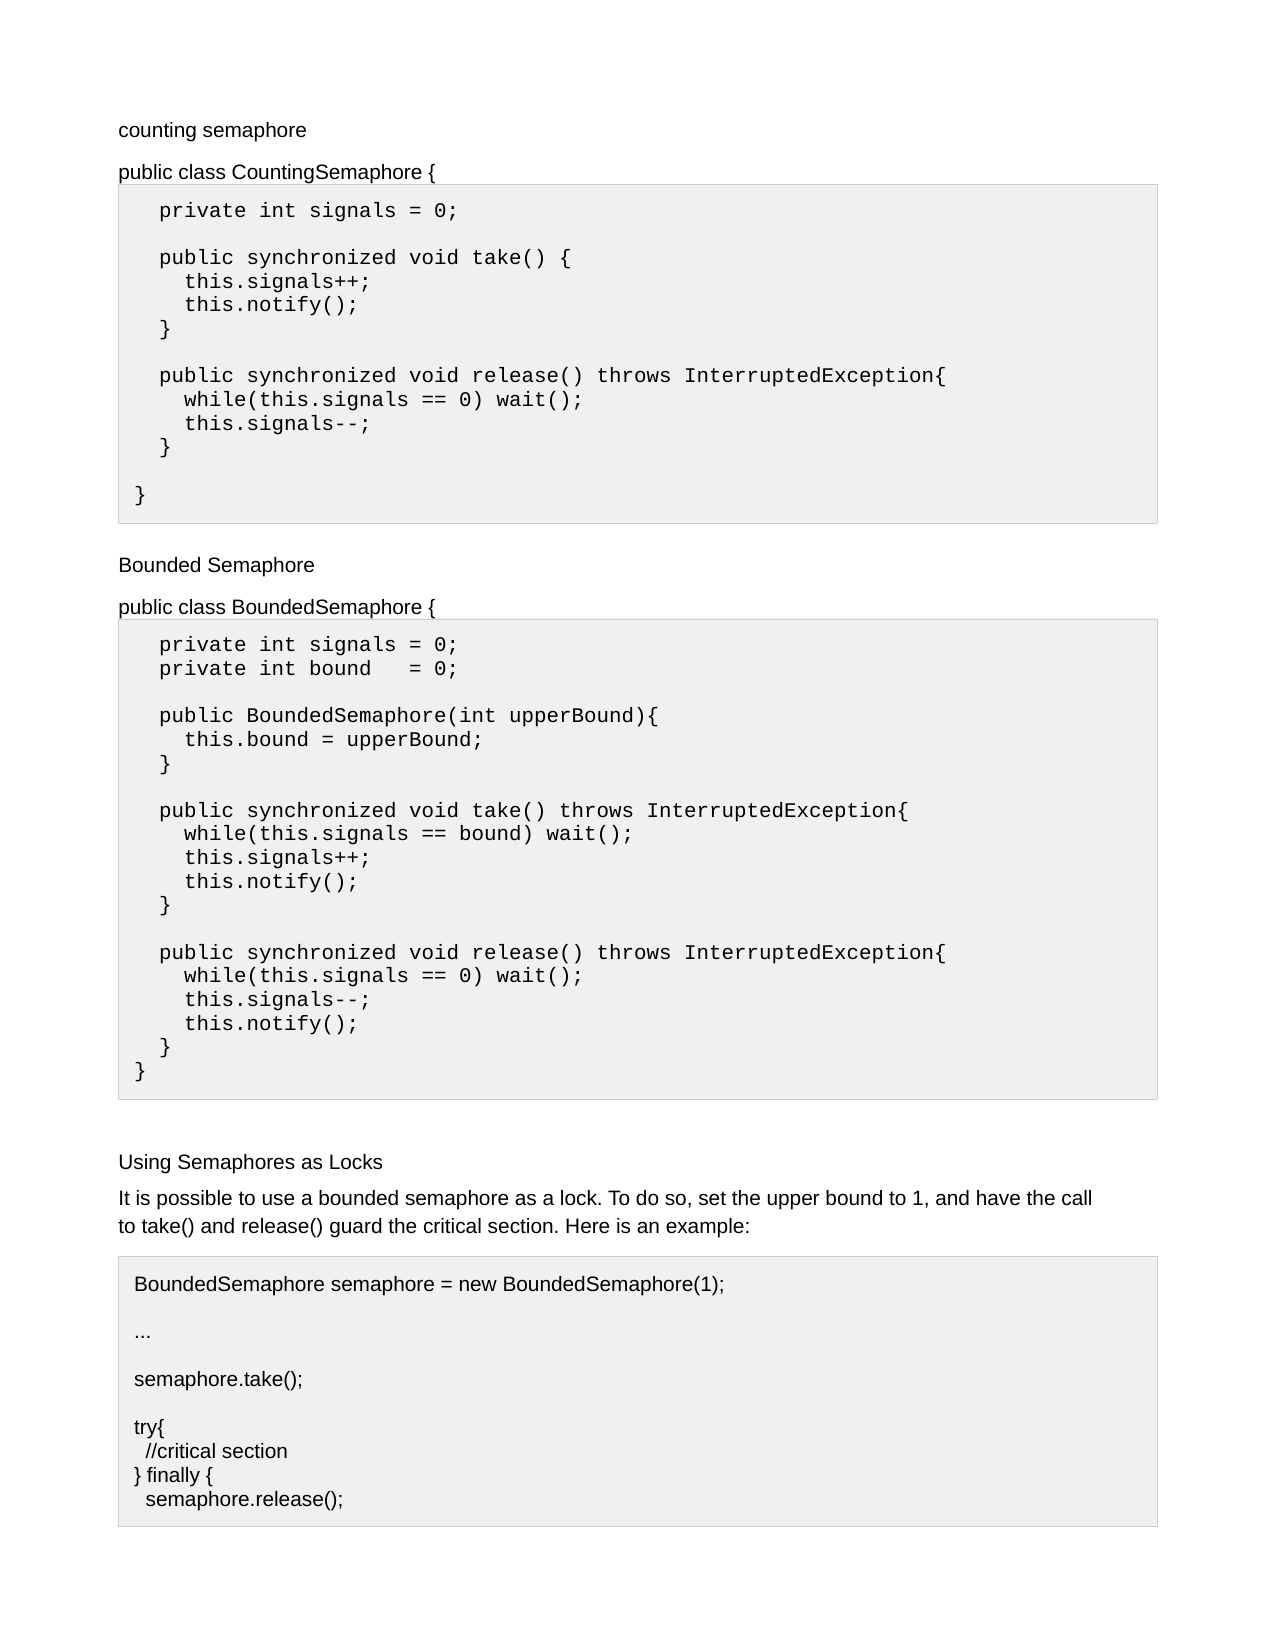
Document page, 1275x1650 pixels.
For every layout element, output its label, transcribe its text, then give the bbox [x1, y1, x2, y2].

text this.signals--; [119, 973, 1157, 997]
text private int signals = 0; [119, 620, 1157, 642]
text } [119, 302, 1157, 326]
text public class BoundedSemaphore { [118, 594, 1157, 618]
text } finally { [119, 1447, 1157, 1471]
text this.signals--; [119, 397, 1157, 421]
text } [262, 1021, 268, 1029]
text } [119, 879, 1157, 902]
text } [424, 737, 430, 745]
text while(this.signals == 0) wait(); [119, 949, 1157, 973]
text private int bound = 0; [119, 642, 1157, 666]
text } [119, 1044, 1157, 1099]
text public class CountingSemaphore { [118, 160, 1157, 184]
text public synchronized void take() { [119, 231, 1157, 255]
text this.signals++; [119, 831, 1157, 855]
text } [462, 737, 468, 745]
text counting semaphore [118, 118, 1157, 142]
text } [299, 737, 305, 745]
text semaphore.release(); [119, 1471, 1157, 1526]
text //critical section [119, 1423, 1157, 1447]
text } [119, 468, 1157, 523]
text } [350, 737, 355, 745]
text } [438, 737, 443, 745]
text } [119, 421, 1157, 444]
text } [262, 737, 268, 745]
text this.notify(); [119, 279, 1157, 302]
text ... [119, 1303, 1157, 1327]
text public synchronized void release() throws InterruptedException{ [119, 350, 1157, 373]
text } [275, 737, 280, 745]
text while(this.signals == 0) wait(); [119, 373, 1157, 397]
text } [262, 302, 268, 310]
text semaphore.take(); [119, 1351, 1157, 1375]
text this.bound = upperBound; [119, 713, 1157, 737]
text while(this.signals == bound) wait(); [119, 808, 1157, 831]
text } [119, 737, 1157, 760]
text BoundedSemaphore semaphore = new BoundedSemaphore(1); [119, 1257, 1157, 1279]
text this.notify(); [119, 997, 1157, 1021]
text It is possible to use a bounded semaphore as a lock. To do so, set the upper bound to 1, and have the call to take() and release() guard the critical section. Here is an example: [118, 1186, 1157, 1237]
text try{ [119, 1399, 1157, 1423]
text this.notify(); [119, 855, 1157, 879]
text public synchronized void take() throws InterruptedException{ [119, 784, 1157, 808]
subtitle Using Semaphores as Locks [118, 1149, 1157, 1173]
text } [262, 879, 268, 887]
text public synchronized void release() throws InterruptedException{ [119, 926, 1157, 949]
text } [119, 1021, 1157, 1044]
text private int signals = 0; [119, 185, 1157, 208]
text this.signals++; [119, 255, 1157, 279]
text Bounded Semaphore [118, 552, 1157, 576]
text public BoundedSemaphore(int upperBound){ [119, 689, 1157, 713]
